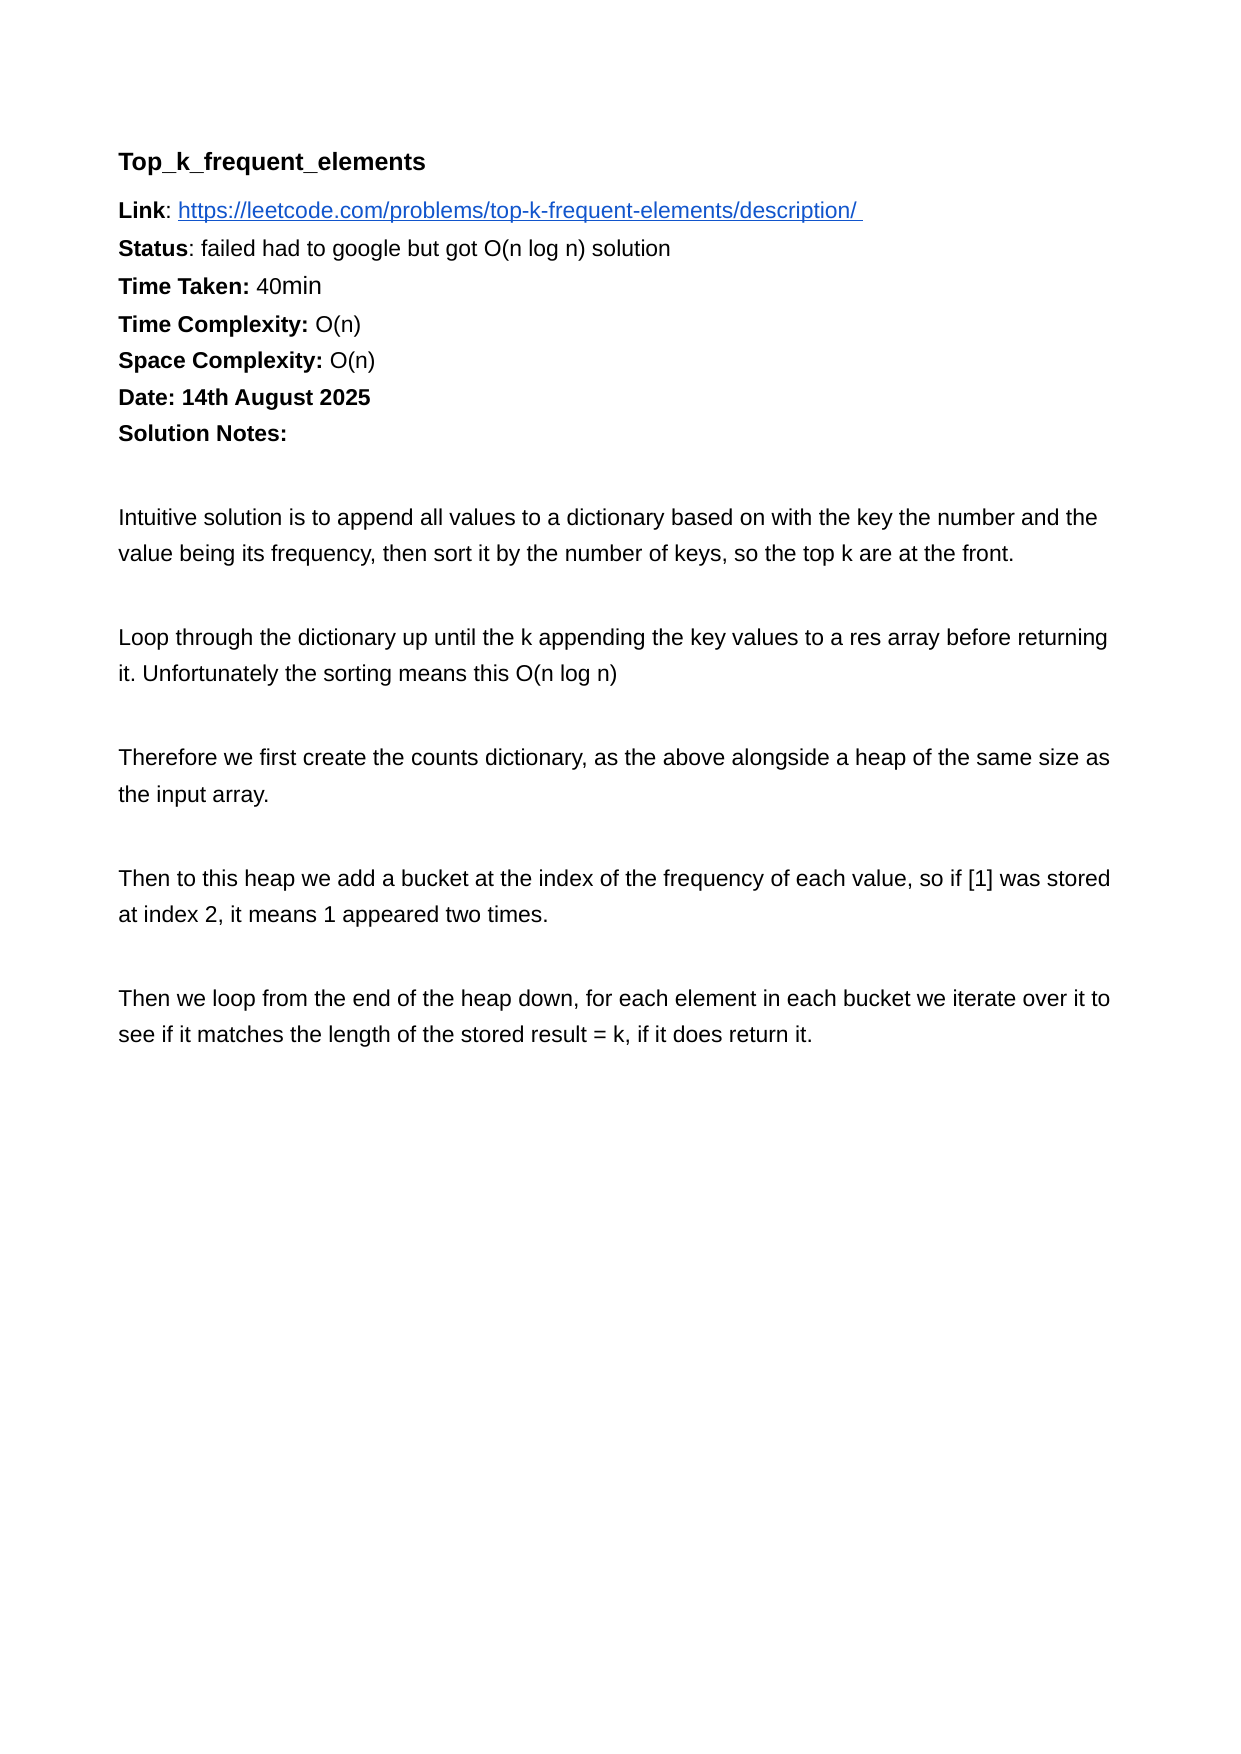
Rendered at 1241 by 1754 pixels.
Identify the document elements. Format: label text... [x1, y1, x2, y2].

text Time Taken: 40min [118, 271, 1122, 300]
text Solution Notes: [118, 420, 1122, 446]
text Time Complexity: O(n) [118, 311, 1122, 337]
text Therefore we first create the counts dictionary, as the above alongside a heap of the same size as the input array. [118, 744, 1122, 807]
text Link: https://leetcode.com/problems/top-k-frequent-elements/description/ [118, 195, 1122, 224]
text Date: 14th August 2025 [118, 383, 1122, 410]
text Intuitive solution is to append all values to a dictionary based on with the key the number and the value being its frequency, then sort it by the number of keys, so the top k are at the front. [118, 504, 1122, 566]
text Then we loop from the end of the heap down, for each element in each bucket we iterate over it to see if it matches the length of the stored result = k, if it does return it. [118, 985, 1122, 1048]
text Then to this heap we add a bucket at the index of the frequency of each value, so if [1] was stored at index 2, it means 1 appeared two times. [118, 865, 1122, 927]
text Loop through the dictionary up until the k appending the key values to a res array before returning it. Unfortunately the sorting means this O(n log n) [118, 624, 1122, 687]
text Status: failed had to google but got O(n log n) solution [118, 235, 1122, 261]
subtitle Top_k_frequent_elements [118, 147, 1122, 176]
text Space Complexity: O(n) [118, 347, 1122, 373]
